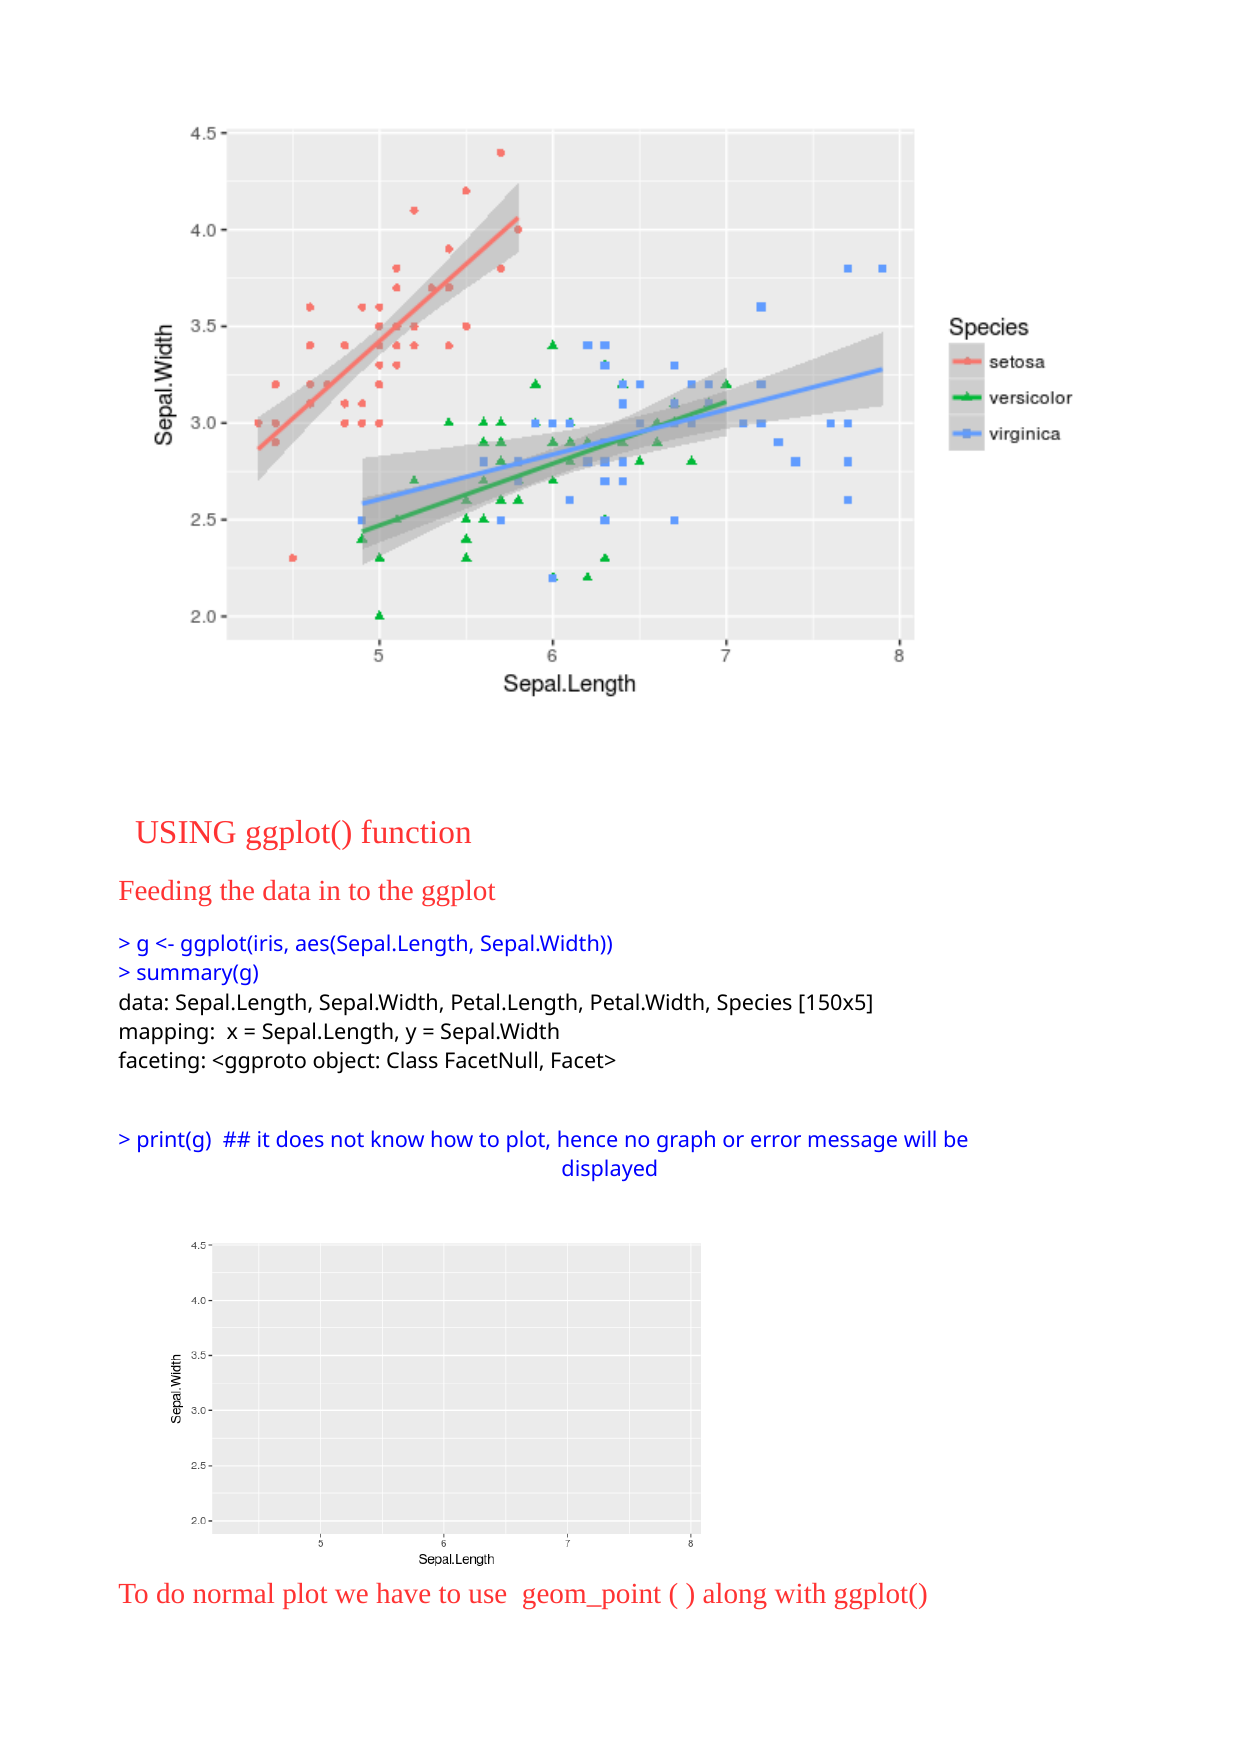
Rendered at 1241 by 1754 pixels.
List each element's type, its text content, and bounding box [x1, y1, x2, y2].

picture [144, 118, 1096, 709]
text > g <- ggplot(iris, aes(Sepal.Length, Sepal.Width)) [118, 928, 1122, 957]
text To do normal plot we have to use geom_point ( ) along with ggplot() [118, 1576, 1122, 1609]
text faceting: <ggproto object: Class FacetNull, Facet> [118, 1046, 1122, 1075]
text data: Sepal.Length, Sepal.Width, Petal.Length, Petal.Width, Species [150x5] [118, 987, 1122, 1016]
text > summary(g) [118, 957, 1122, 987]
text Feeding the data in to the ggplot [118, 873, 1122, 907]
text USING ggplot() function [118, 812, 1122, 851]
picture [164, 1236, 707, 1573]
text > print(g) ## it does not know how to plot, hence no graph or error message will be displayed [118, 1124, 1122, 1183]
text mapping: x = Sepal.Length, y = Sepal.Width [118, 1016, 1122, 1046]
